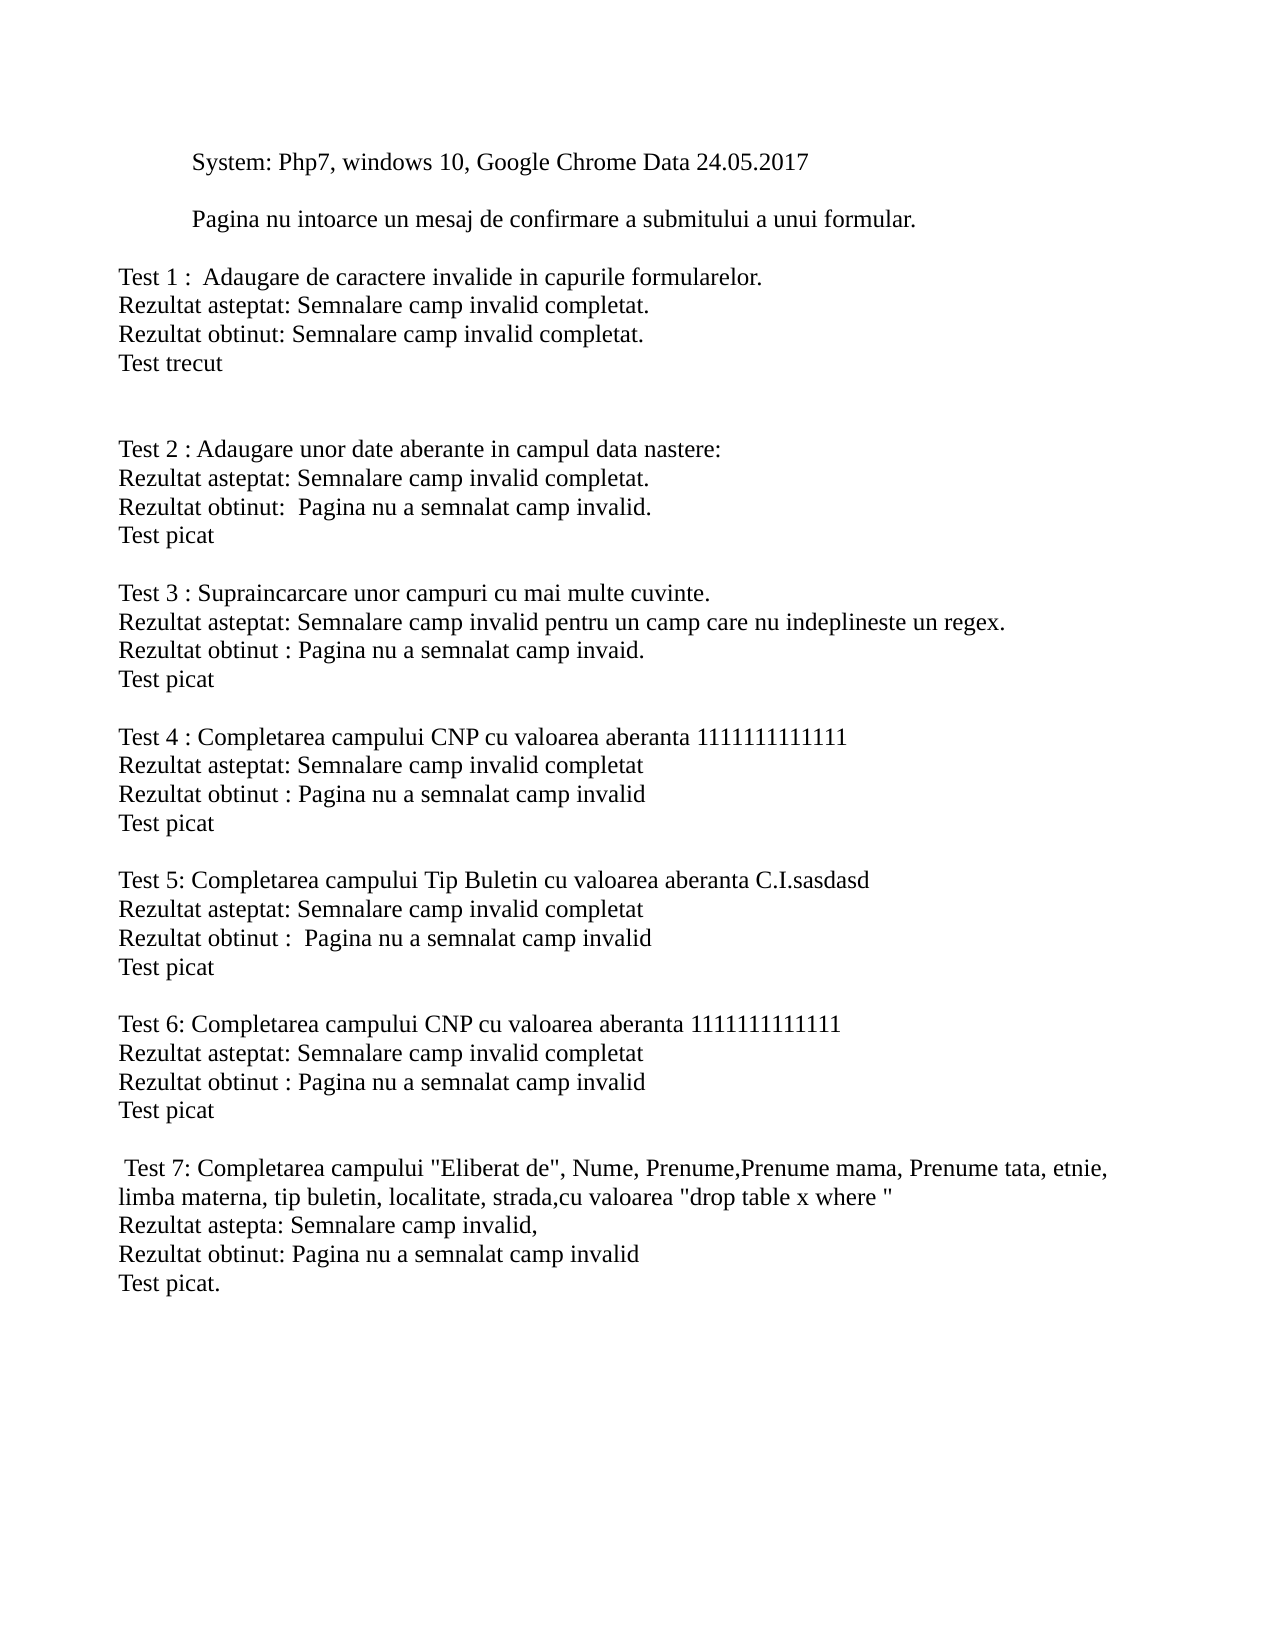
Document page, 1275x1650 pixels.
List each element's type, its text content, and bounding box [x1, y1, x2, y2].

text Rezultat asteptat: Semnalare camp invalid pentru un camp care nu indeplineste un regex. [118, 607, 1157, 636]
text Test 3 : Supraincarcare unor campuri cu mai multe cuvinte. [118, 578, 1157, 607]
text Rezultat obtinut : Pagina nu a semnalat camp invalid [118, 779, 1157, 808]
text Test picat [118, 664, 1157, 693]
text Test 7: Completarea campului "Eliberat de", Nume, Prenume,Prenume mama, Prenume tata, etnie, limba materna, tip buletin, localitate, strada,cu valoarea "drop table x where " [118, 1153, 1157, 1211]
text Test picat. [118, 1268, 1157, 1297]
text Rezultat asteptat: Semnalare camp invalid completat. [118, 291, 1157, 319]
text Rezultat obtinut : Pagina nu a semnalat camp invalid [118, 923, 1157, 952]
text Test picat [118, 952, 1157, 981]
text Test picat [118, 521, 1157, 549]
text Rezultat obtinut: Pagina nu a semnalat camp invalid [118, 1239, 1157, 1268]
text Rezultat obtinut: Pagina nu a semnalat camp invalid. [118, 492, 1157, 521]
text Rezultat asteptat: Semnalare camp invalid completat [118, 1038, 1157, 1067]
text Rezultat obtinut : Pagina nu a semnalat camp invaid. [118, 636, 1157, 664]
text Rezultat obtinut : Pagina nu a semnalat camp invalid [118, 1067, 1157, 1096]
text Test 5: Completarea campului Tip Buletin cu valoarea aberanta C.I.sasdasd [118, 866, 1157, 894]
text Test 6: Completarea campului CNP cu valoarea aberanta 1111111111111 [118, 1009, 1157, 1038]
text Test trecut [118, 348, 1157, 377]
text Rezultat obtinut: Semnalare camp invalid completat. [118, 319, 1157, 348]
text Pagina nu intoarce un mesaj de confirmare a submitului a unui formular. [118, 204, 1157, 233]
text Test picat [118, 808, 1157, 837]
text Rezultat asteptat: Semnalare camp invalid completat [118, 751, 1157, 779]
text Test picat [118, 1096, 1157, 1124]
text Rezultat asteptat: Semnalare camp invalid completat. [118, 463, 1157, 492]
text Rezultat asteptat: Semnalare camp invalid completat [118, 894, 1157, 923]
text Test 1 : Adaugare de caractere invalide in capurile formularelor. [118, 262, 1157, 291]
text Test 2 : Adaugare unor date aberante in campul data nastere: [118, 434, 1157, 463]
text Rezultat astepta: Semnalare camp invalid, [118, 1211, 1157, 1239]
text System: Php7, windows 10, Google Chrome Data 24.05.2017 [118, 147, 1157, 176]
text Test 4 : Completarea campului CNP cu valoarea aberanta 1111111111111 [118, 722, 1157, 751]
